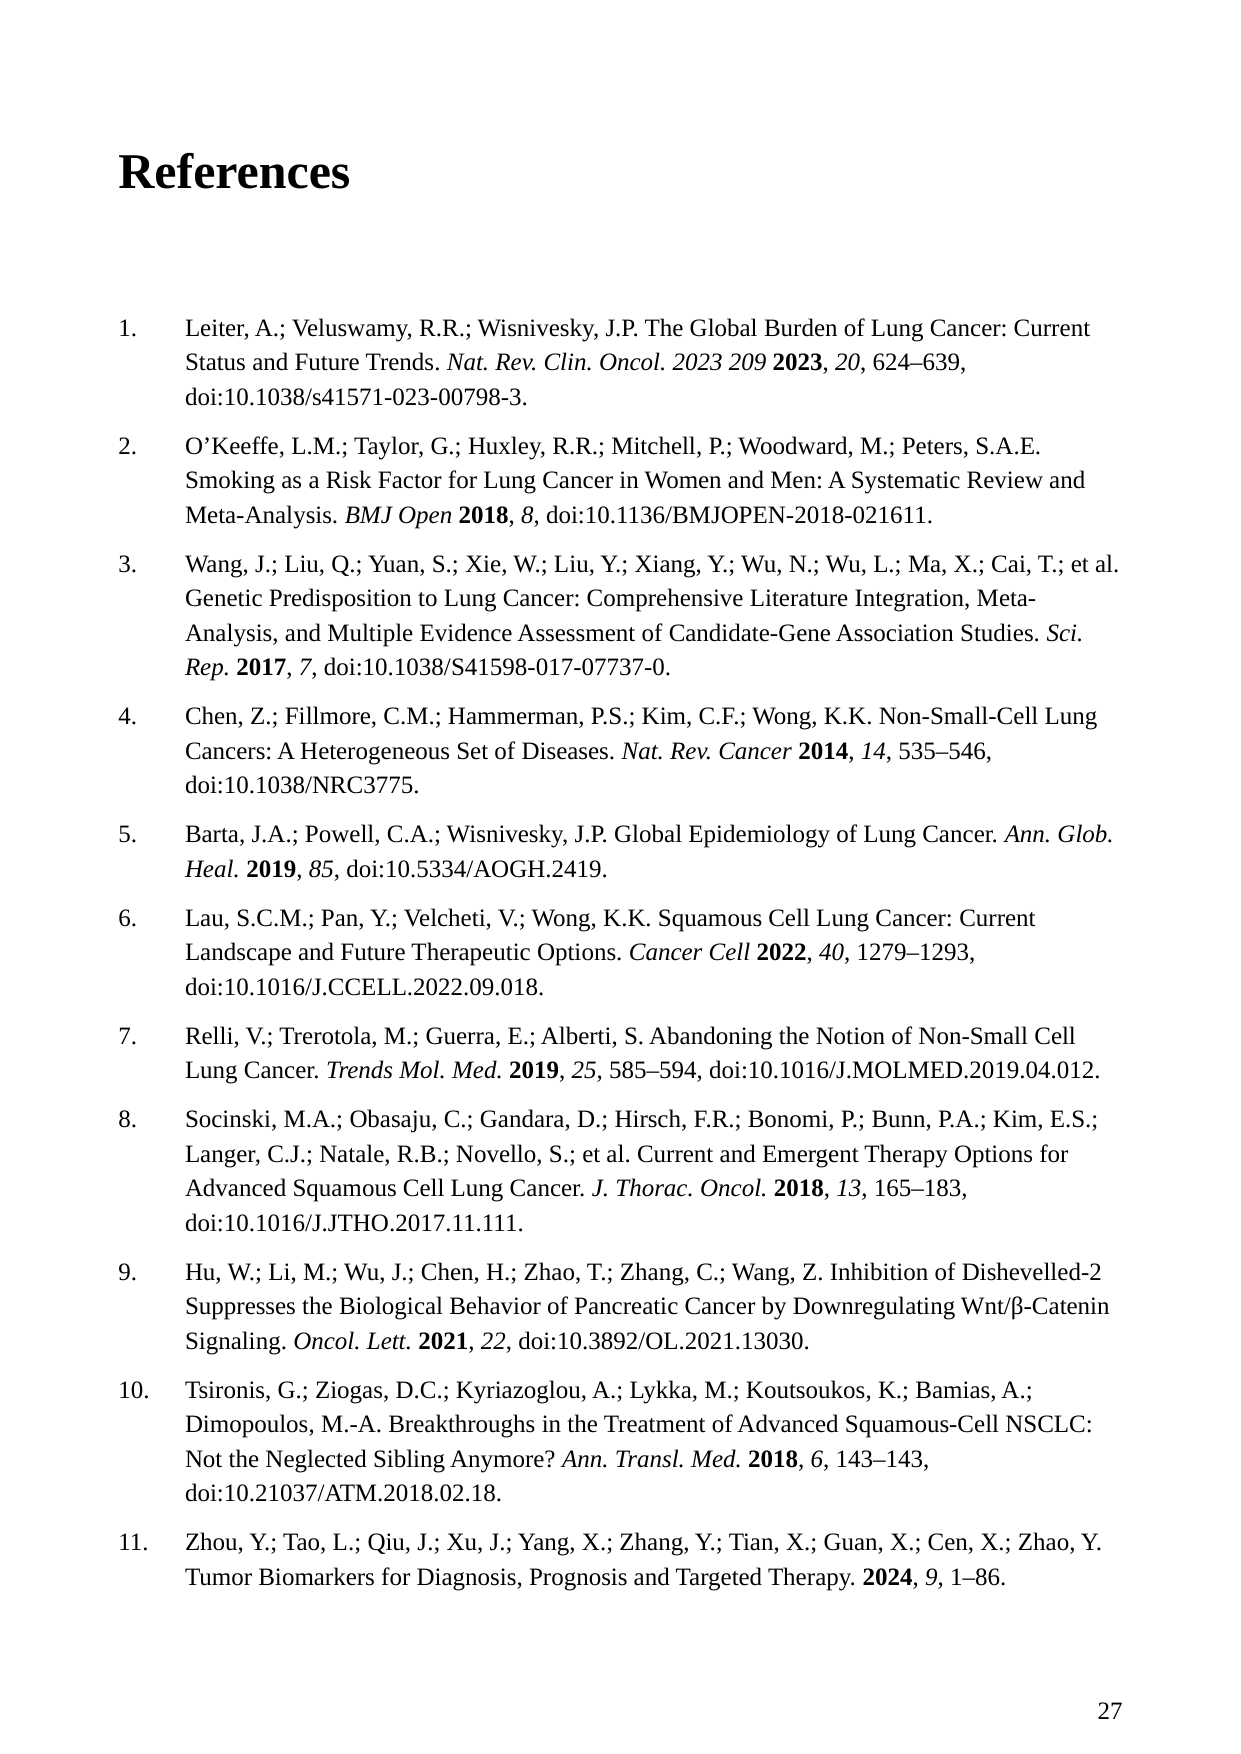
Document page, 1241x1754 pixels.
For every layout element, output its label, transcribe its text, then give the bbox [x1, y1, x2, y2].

text 6. Lau, S.C.M.; Pan, Y.; Velcheti, V.; Wong, K.K. Squamous Cell Lung Cancer: Current Landscape and Future Therapeutic Options. Cancer Cell 2022, 40, 1279–1293, doi:10.1016/J.CCELL.2022.09.018. [118, 903, 1122, 1001]
text 4. Chen, Z.; Fillmore, C.M.; Hammerman, P.S.; Kim, C.F.; Wong, K.K. Non-Small-Cell Lung Cancers: A Heterogeneous Set of Diseases. Nat. Rev. Cancer 2014, 14, 535–546, doi:10.1038/NRC3775. [118, 701, 1122, 799]
text 10. Tsironis, G.; Ziogas, D.C.; Kyriazoglou, A.; Lykka, M.; Koutsoukos, K.; Bamias, A.; Dimopoulos, M.-A. Breakthroughs in the Treatment of Advanced Squamous-Cell NSCLC: Not the Neglected Sibling Anymore? Ann. Transl. Med. 2018, 6, 143–143, doi:10.21037/ATM.2018.02.18. [118, 1375, 1122, 1507]
subtitle References [118, 142, 1122, 199]
text 11. Zhou, Y.; Tao, L.; Qiu, J.; Xu, J.; Yang, X.; Zhang, Y.; Tian, X.; Guan, X.; Cen, X.; Zhao, Y. Tumor Biomarkers for Diagnosis, Prognosis and Targeted Therapy. 2024, 9, 1–86. [118, 1527, 1122, 1591]
text 7. Relli, V.; Trerotola, M.; Guerra, E.; Alberti, S. Abandoning the Notion of Non-Small Cell Lung Cancer. Trends Mol. Med. 2019, 25, 585–594, doi:10.1016/J.MOLMED.2019.04.012. [118, 1021, 1122, 1084]
text 1. Leiter, A.; Veluswamy, R.R.; Wisnivesky, J.P. The Global Burden of Lung Cancer: Current Status and Future Trends. Nat. Rev. Clin. Oncol. 2023 209 2023, 20, 624–639, doi:10.1038/s41571-023-00798-3. [118, 313, 1122, 410]
text 8. Socinski, M.A.; Obasaju, C.; Gandara, D.; Hirsch, F.R.; Bonomi, P.; Bunn, P.A.; Kim, E.S.; Langer, C.J.; Natale, R.B.; Novello, S.; et al. Current and Emergent Therapy Options for Advanced Squamous Cell Lung Cancer. J. Thorac. Oncol. 2018, 13, 165–183, doi:10.1016/J.JTHO.2017.11.111. [118, 1104, 1122, 1237]
text 5. Barta, J.A.; Powell, C.A.; Wisnivesky, J.P. Global Epidemiology of Lung Cancer. Ann. Glob. Heal. 2019, 85, doi:10.5334/AOGH.2419. [118, 819, 1122, 882]
text 9. Hu, W.; Li, M.; Wu, J.; Chen, H.; Zhao, T.; Zhang, C.; Wang, Z. Inhibition of Dishevelled-2 Suppresses the Biological Behavior of Pancreatic Cancer by Downregulating Wnt/β-Catenin Signaling. Oncol. Lett. 2021, 22, doi:10.3892/OL.2021.13030. [118, 1257, 1122, 1354]
text 2. O’Keeffe, L.M.; Taylor, G.; Huxley, R.R.; Mitchell, P.; Woodward, M.; Peters, S.A.E. Smoking as a Risk Factor for Lung Cancer in Women and Men: A Systematic Review and Meta-Analysis. BMJ Open 2018, 8, doi:10.1136/BMJOPEN-2018-021611. [118, 431, 1122, 528]
text 3. Wang, J.; Liu, Q.; Yuan, S.; Xie, W.; Liu, Y.; Xiang, Y.; Wu, N.; Wu, L.; Ma, X.; Cai, T.; et al. Genetic Predisposition to Lung Cancer: Comprehensive Literature Integration, Meta-Analysis, and Multiple Evidence Assessment of Candidate-Gene Association Studies. Sci. Rep. 2017, 7, doi:10.1038/S41598-017-07737-0. [118, 549, 1122, 681]
